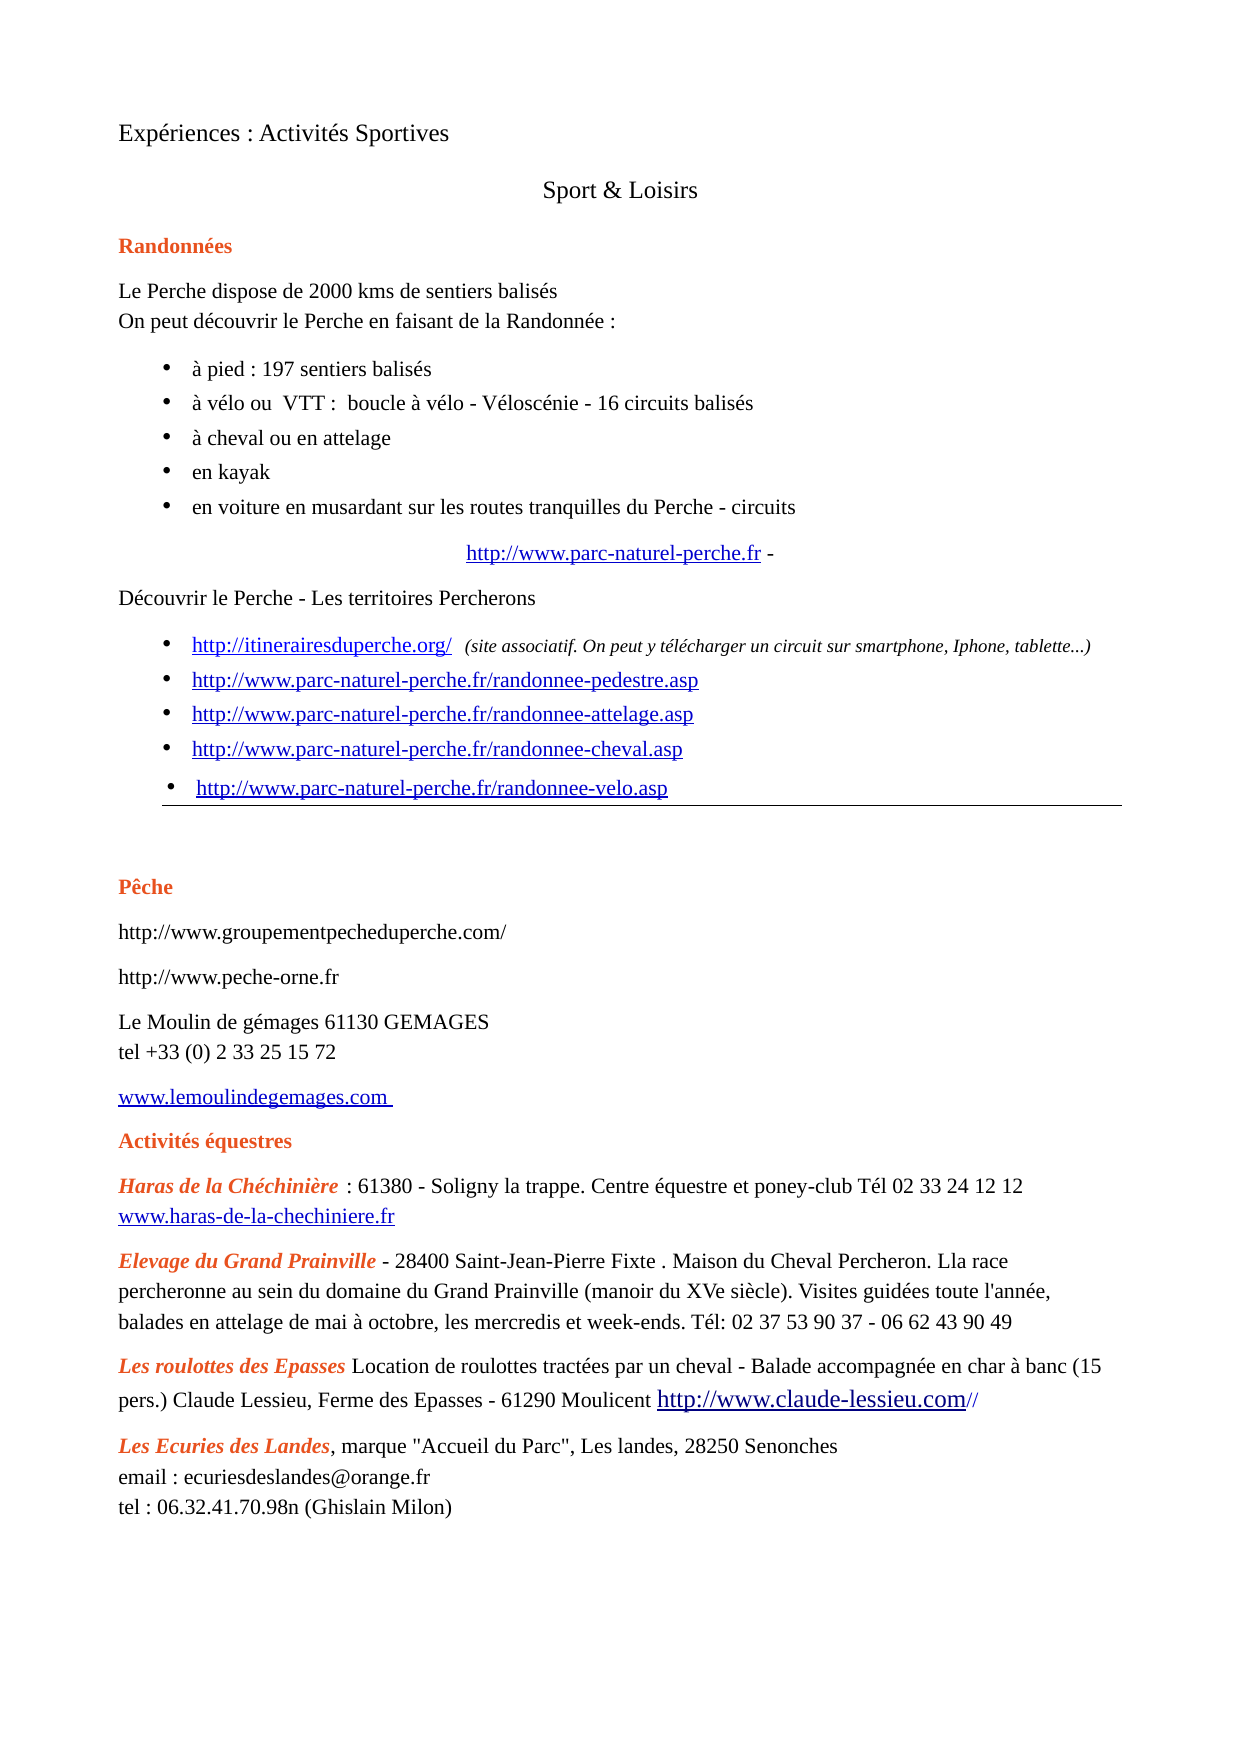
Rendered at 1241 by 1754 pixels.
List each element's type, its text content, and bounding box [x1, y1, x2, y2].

text Le Moulin de gémages 61130 GEMAGES tel +33 (0) 2 33 25 15 72 [118, 1009, 1122, 1064]
text http://www.parc-naturel-perche.fr - [118, 540, 1122, 565]
text Expériences : Activités Sportives [118, 118, 1122, 147]
text www.lemoulindegemages.com [118, 1084, 1122, 1109]
text Activités équestres [118, 1128, 1122, 1154]
text http://www.peche-orne.fr [118, 964, 1122, 989]
list en kayak [162, 456, 1122, 485]
list http://itinerairesduperche.org/ (site associatif. On peut y télécharger un circuit sur smartphone, Iphone, tablette...) [162, 629, 1122, 658]
list à pied : 197 sentiers balisés [162, 353, 1122, 382]
list http://www.parc-naturel-perche.fr/randonnee-cheval.asp [162, 733, 1122, 762]
list http://www.parc-naturel-perche.fr/randonnee-pedestre.asp [162, 664, 1122, 693]
text Les roulottes des Epasses Location de roulottes tractées par un cheval - Balade accompagnée en char à banc (15 pers.) Claude Lessieu, Ferme des Epasses - 61290 Moulicent http://www.claude-lessieu.com// [118, 1353, 1122, 1413]
list à vélo ou VTT : boucle à vélo - Véloscénie - 16 circuits balisés [162, 387, 1122, 416]
text Sport & Loisirs [118, 176, 1122, 204]
text Randonnées [118, 233, 1122, 258]
text Découvrir le Perche - Les territoires Percherons [118, 585, 1122, 610]
list http://www.parc-naturel-perche.fr/randonnee-attelage.asp [162, 698, 1122, 727]
list http://www.parc-naturel-perche.fr/randonnee-velo.asp [162, 767, 1122, 805]
text Haras de la Chéchinière : 61380 - Soligny la trappe. Centre équestre et poney-club Tél 02 33 24 12 12 www.haras-de-la-chechiniere.fr [118, 1173, 1122, 1229]
text Pêche [118, 874, 1122, 899]
text Le Perche dispose de 2000 kms de sentiers balisés On peut découvrir le Perche en faisant de la Randonnée : [118, 278, 1122, 333]
text Les Ecuries des Landes, marque "Accueil du Parc", Les landes, 28250 Senonches email : ecuriesdeslandes@orange.fr tel : 06.32.41.70.98n (Ghislain Milon) [118, 1433, 1122, 1519]
list en voiture en musardant sur les routes tranquilles du Perche - circuits [162, 491, 1122, 519]
text http://www.groupementpecheduperche.com/‎ [118, 919, 1122, 944]
text Elevage du Grand Prainville - 28400 Saint-Jean-Pierre Fixte . Maison du Cheval Percheron. Lla race percheronne au sein du domaine du Grand Prainville (manoir du XVe siècle). Visites guidées toute l'année, balades en attelage de mai à octobre, les mercredis et week-ends. Tél: 02 37 53 90 37 - 06 62 43 90 49 [118, 1248, 1122, 1334]
list à cheval ou en attelage [162, 422, 1122, 451]
